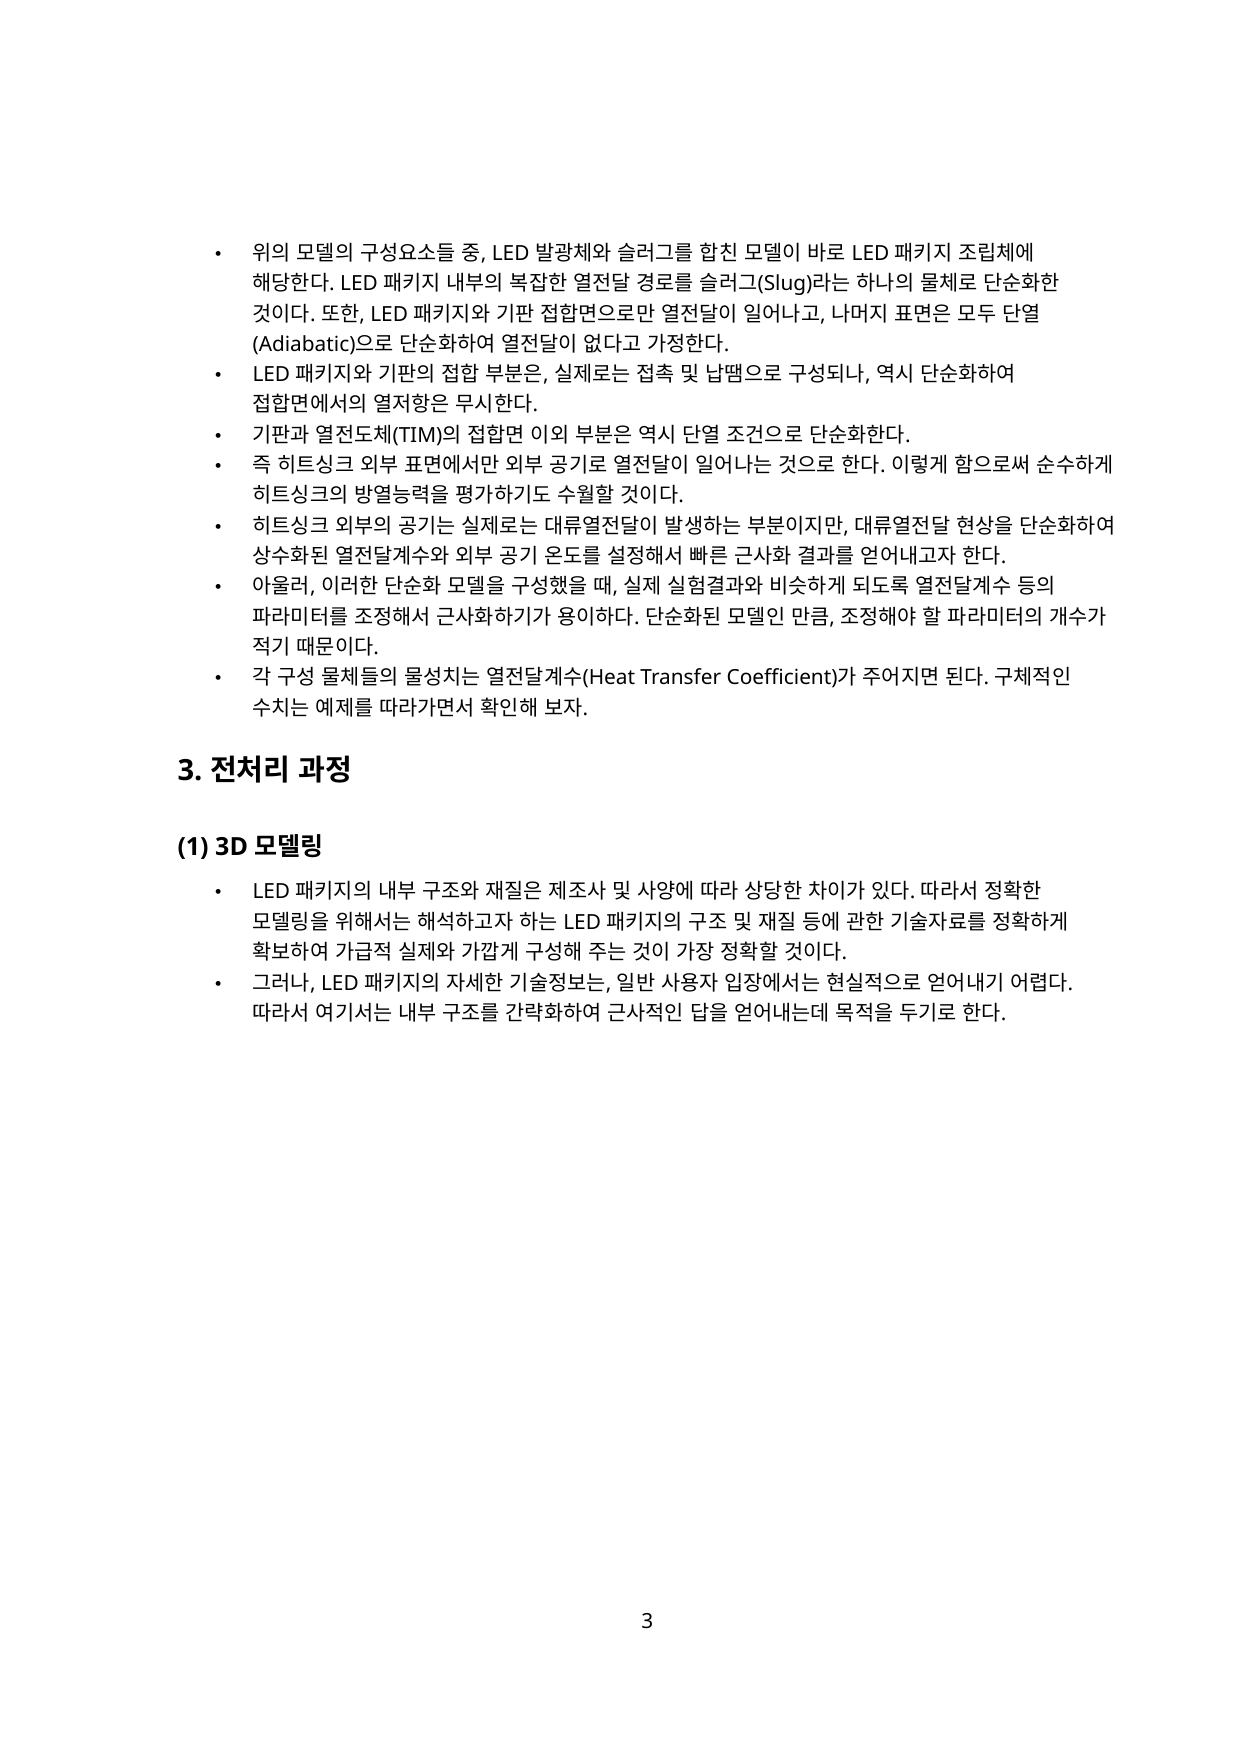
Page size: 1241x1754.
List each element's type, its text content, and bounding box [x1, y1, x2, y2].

list 즉 히트싱크 외부 표면에서만 외부 공기로 열전달이 일어나는 것으로 한다. 이렇게 함으로써 순수하게 히트싱크의 방열능력을 평가하기도 수월할 것이다. [215, 448, 1122, 509]
list 각 구성 물체들의 물성치는 열전달계수(Heat Transfer Coefficient)가 주어지면 된다. 구체적인 수치는 예제를 따라가면서 확인해 보자. [215, 661, 1122, 721]
list LED 패키지와 기판의 접합 부분은, 실제로는 접촉 및 납땜으로 구성되나, 역시 단순화하여 접합면에서의 열저항은 무시한다. [215, 357, 1122, 418]
list 그러나, LED 패키지의 자세한 기술정보는, 일반 사용자 입장에서는 현실적으로 얻어내기 어렵다. 따라서 여기서는 내부 구조를 간략화하여 근사적인 답을 얻어내는데 목적을 두기로 한다. [215, 966, 1122, 1026]
list 위의 모델의 구성요소들 중, LED 발광체와 슬러그를 합친 모델이 바로 LED 패키지 조립체에 해당한다. LED 패키지 내부의 복잡한 열전달 경로를 슬러그(Slug)라는 하나의 물체로 단순화한 것이다. 또한, LED 패키지와 기판 접합면으로만 열전달이 일어나고, 나머지 표면은 모두 단열(Adiabatic)으로 단순화하여 열전달이 없다고 가정한다. [215, 236, 1122, 357]
subtitle (1) 3D 모델링 [177, 826, 1122, 862]
list 아울러, 이러한 단순화 모델을 구성했을 때, 실제 실험결과와 비슷하게 되도록 열전달계수 등의 파라미터를 조정해서 근사화하기가 용이하다. 단순화된 모델인 만큼, 조정해야 할 파라미터의 개수가 적기 때문이다. [215, 569, 1122, 661]
subtitle 3. 전처리 과정 [177, 746, 1122, 788]
list 히트싱크 외부의 공기는 실제로는 대류열전달이 발생하는 부분이지만, 대류열전달 현상을 단순화하여 상수화된 열전달계수와 외부 공기 온도를 설정해서 빠른 근사화 결과를 얻어내고자 한다. [215, 509, 1122, 569]
list LED 패키지의 내부 구조와 재질은 제조사 및 사양에 따라 상당한 차이가 있다. 따라서 정확한 모델링을 위해서는 해석하고자 하는 LED 패키지의 구조 및 재질 등에 관한 기술자료를 정확하게 확보하여 가급적 실제와 가깝게 구성해 주는 것이 가장 정확할 것이다. [215, 875, 1122, 966]
list 기판과 열전도체(TIM)의 접합면 이외 부분은 역시 단열 조건으로 단순화한다. [215, 418, 1122, 448]
